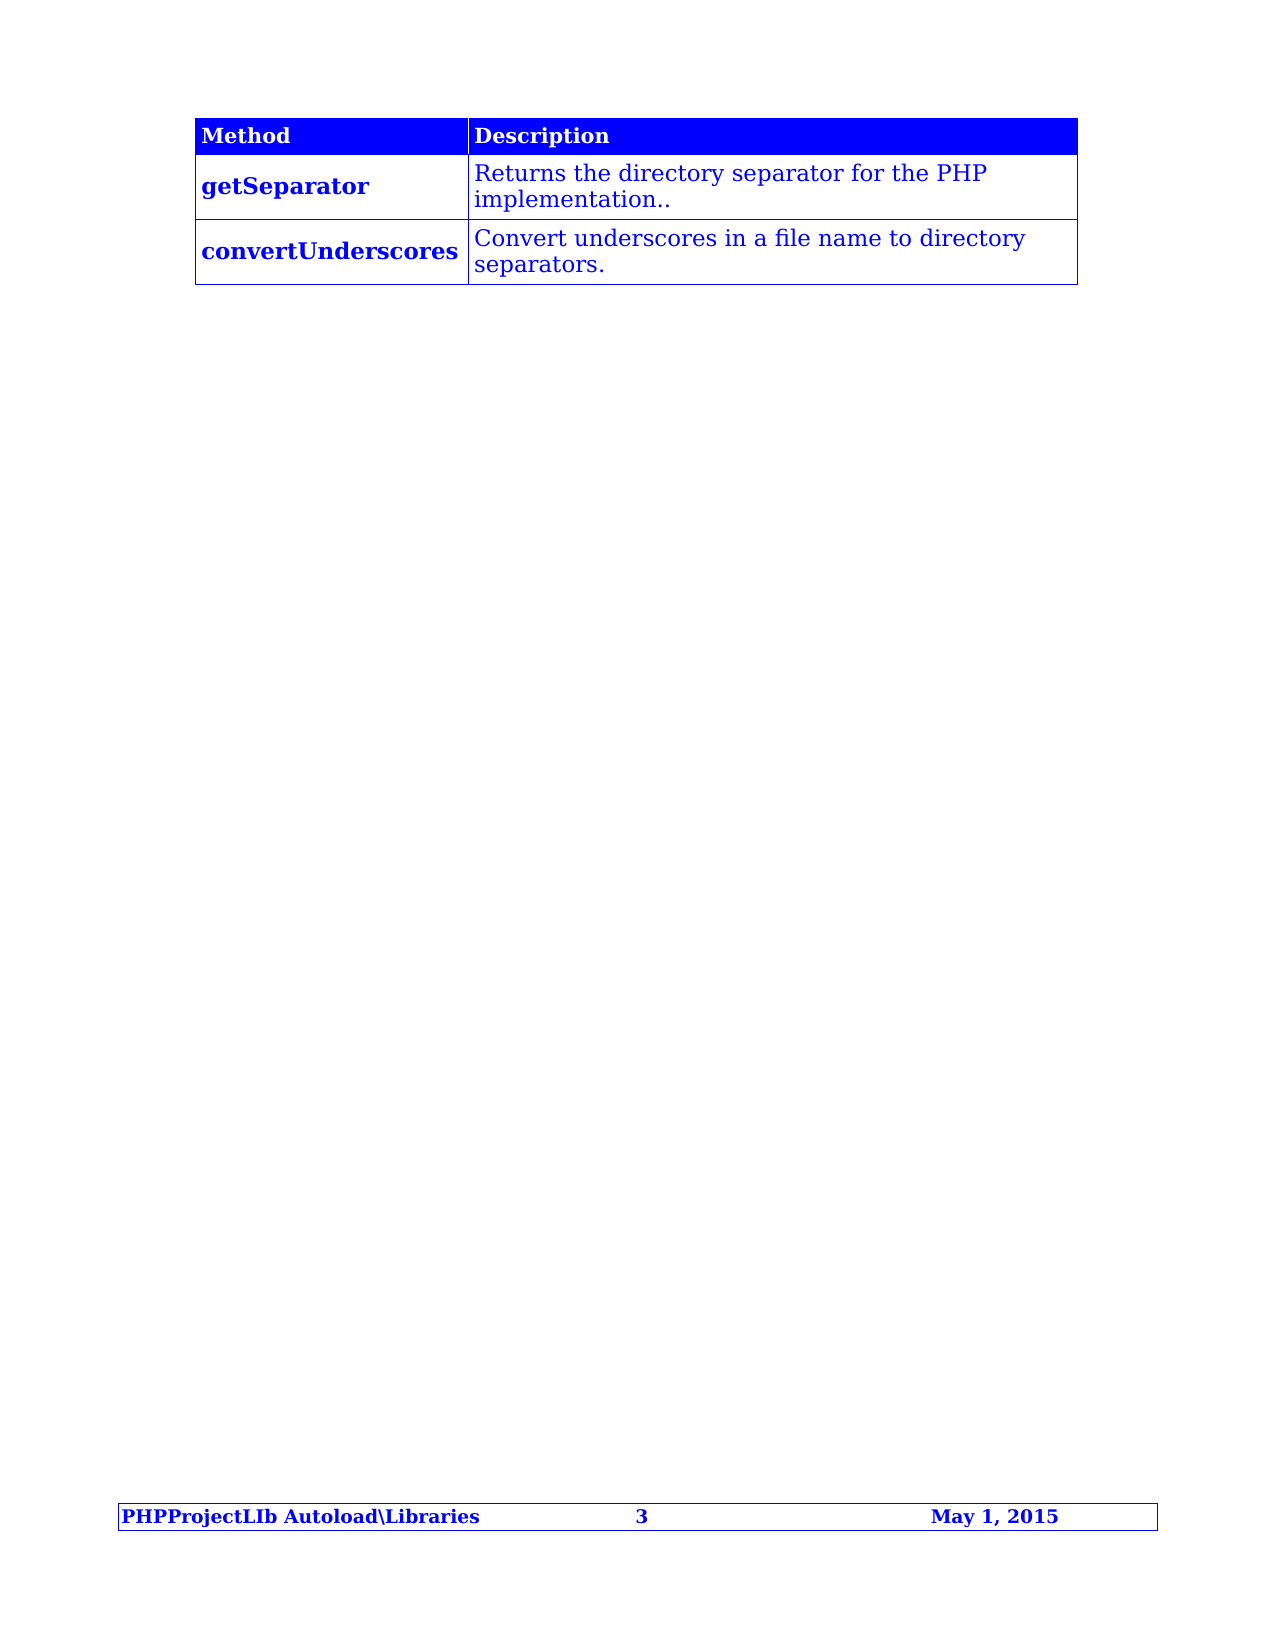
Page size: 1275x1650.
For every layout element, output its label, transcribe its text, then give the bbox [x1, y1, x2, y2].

table_header Description [469, 119, 1077, 154]
table_cell Returns the directory separator for the PHP implementation.. [469, 155, 1077, 219]
table_cell getSeparator [196, 155, 468, 219]
table_cell convertUnderscores [196, 220, 468, 284]
table_header Method [196, 119, 468, 154]
table_cell Convert underscores in a file name to directory separators. [469, 220, 1077, 284]
